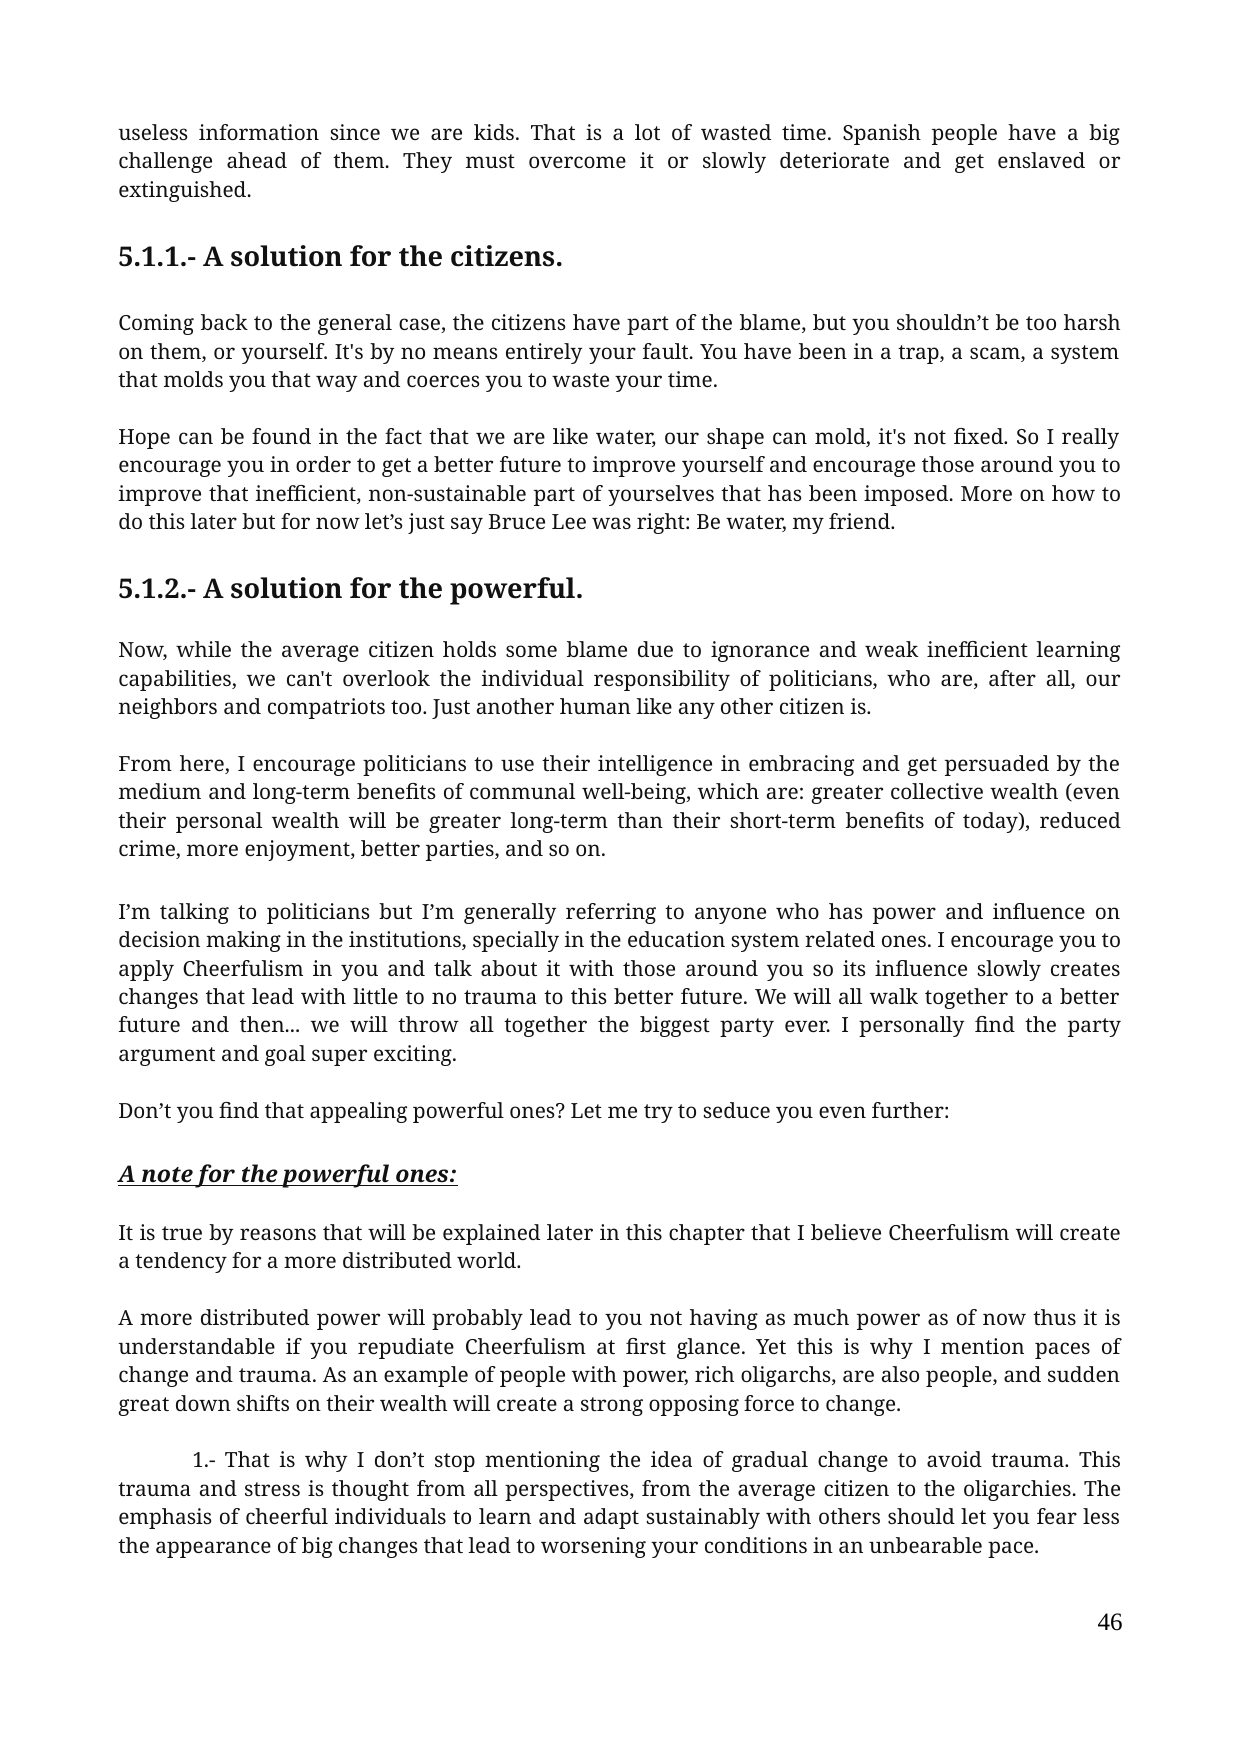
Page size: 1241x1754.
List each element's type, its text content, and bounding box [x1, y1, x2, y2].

text Hope can be found in the fact that we are like water, our shape can mold, it's not fixed. So I really encourage you in order to get a better future to improve yourself and encourage those around you to improve that inefficient, non-sustainable part of yourselves that has been imposed. More on how to do this later but for now let’s just say Bruce Lee was right: Be water, my friend. [118, 422, 1122, 536]
text 1.- That is why I don’t stop mentioning the idea of gradual change to avoid trauma. This trauma and stress is thought from all perspectives, from the average citizen to the oligarchies. The emphasis of cheerful individuals to learn and adapt sustainably with others should let you fear less the appearance of big changes that lead to worsening your conditions in an unbearable pace. [118, 1446, 1122, 1559]
text 5.1.1.- A solution for the citizens. [118, 237, 1122, 274]
text It is true by reasons that will be explained later in this chapter that I believe Cheerfulism will create a tendency for a more distributed world. [118, 1218, 1122, 1275]
text A more distributed power will probably lead to you not having as much power as of now thus it is understandable if you repudiate Cheerfulism at first glance. Yet this is why I mention paces of change and trauma. As an example of people with power, rich oligarchs, are also people, and sudden great down shifts on their wealth will create a strong opposing force to change. [118, 1303, 1122, 1417]
text I’m talking to politicians but I’m generally referring to anyone who has power and influence on decision making in the institutions, specially in the education system related ones. I encourage you to apply Cheerfulism in you and talk about it with those around you so its influence slowly creates changes that lead with little to no trauma to this better future. We will all walk together to a better future and then... we will throw all together the biggest party ever. I personally find the party argument and goal super exciting. [118, 897, 1122, 1067]
text Now, while the average citizen holds some blame due to ignorance and weak inefficient learning capabilities, we can't overlook the individual responsibility of politicians, who are, after all, our neighbors and compatriots too. Just another human like any other citizen is. [118, 635, 1122, 721]
text useless information since we are kids. That is a lot of wasted time. Spanish people have a big challenge ahead of them. They must overcome it or slowly deteriorate and get enslaved or extinguished. [118, 118, 1122, 203]
text Coming back to the general case, the citizens have part of the blame, but you shouldn’t be too harsh on them, or yourself. It's by no means entirely your fault. You have been in a trap, a scam, a system that molds you that way and coerces you to waste your time. [118, 308, 1122, 394]
text From here, I encourage politicians to use their intelligence in embracing and get persuaded by the medium and long-term benefits of communal well-being, which are: greater collective wealth (even their personal wealth will be greater long-term than their short-term benefits of today), reduced crime, more enjoyment, better parties, and so on. [118, 749, 1122, 863]
text Don’t you find that appealing powerful ones? Let me try to seduce you even further: [118, 1096, 1122, 1124]
text A note for the powerful ones: [118, 1158, 1122, 1190]
text 5.1.2.- A solution for the powerful. [118, 570, 1122, 607]
